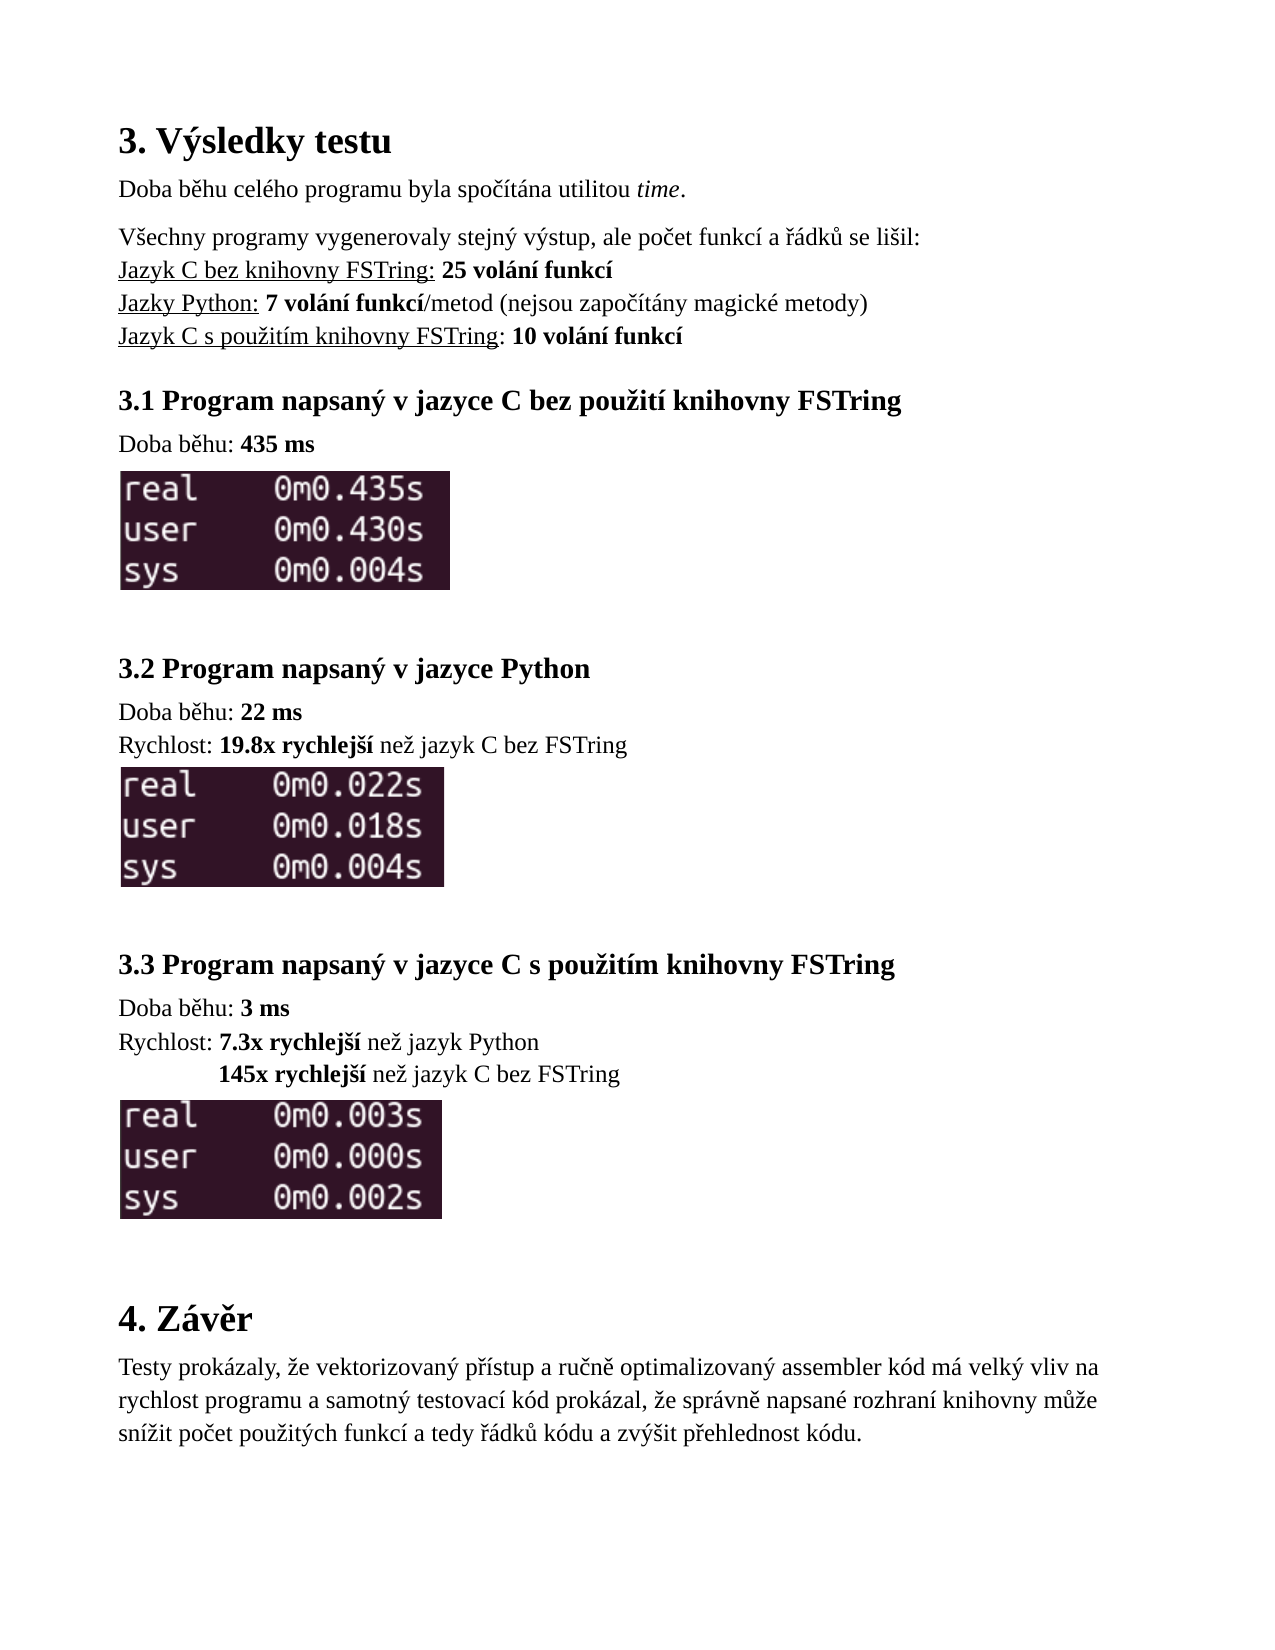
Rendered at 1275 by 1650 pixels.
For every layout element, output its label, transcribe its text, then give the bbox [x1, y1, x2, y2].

subtitle 3.1 Program napsaný v jazyce C bez použití knihovny FSTring [118, 383, 1157, 417]
picture [120, 471, 450, 590]
subtitle 3. Výsledky testu [118, 118, 1157, 162]
picture [120, 1100, 442, 1219]
text Všechny programy vygenerovaly stejný výstup, ale počet funkcí a řádků se lišil: Jazyk C bez knihovny FSTring: 25 volání funkcí Jazky Python: 7 volání funkcí/metod (nejsou započítány magické metody) Jazyk C s použitím knihovny FSTring: 10 volání funkcí [118, 222, 1157, 350]
subtitle 4. Závěr [118, 1296, 1157, 1339]
text Testy prokázaly, že vektorizovaný přístup a ručně optimalizovaný assembler kód má velký vliv na rychlost programu a samotný testovací kód prokázal, že správně napsané rozhraní knihovny může snížit počet použitých funkcí a tedy řádků kódu a zvýšit přehlednost kódu. [118, 1352, 1157, 1447]
text Doba běhu: 22 ms Rychlost: 19.8x rychlejší než jazyk C bez FSTring [118, 697, 1157, 759]
picture [120, 767, 445, 887]
text Doba běhu: 3 ms Rychlost: 7.3x rychlejší než jazyk Python 145x rychlejší než jazyk C bez FSTring [118, 993, 1157, 1088]
subtitle 3.2 Program napsaný v jazyce Python [118, 651, 1157, 684]
subtitle 3.3 Program napsaný v jazyce C s použitím knihovny FSTring [118, 947, 1157, 981]
text Doba běhu: 435 ms [118, 429, 1157, 458]
text Doba běhu celého programu byla spočítána utilitou time. [118, 174, 1157, 203]
